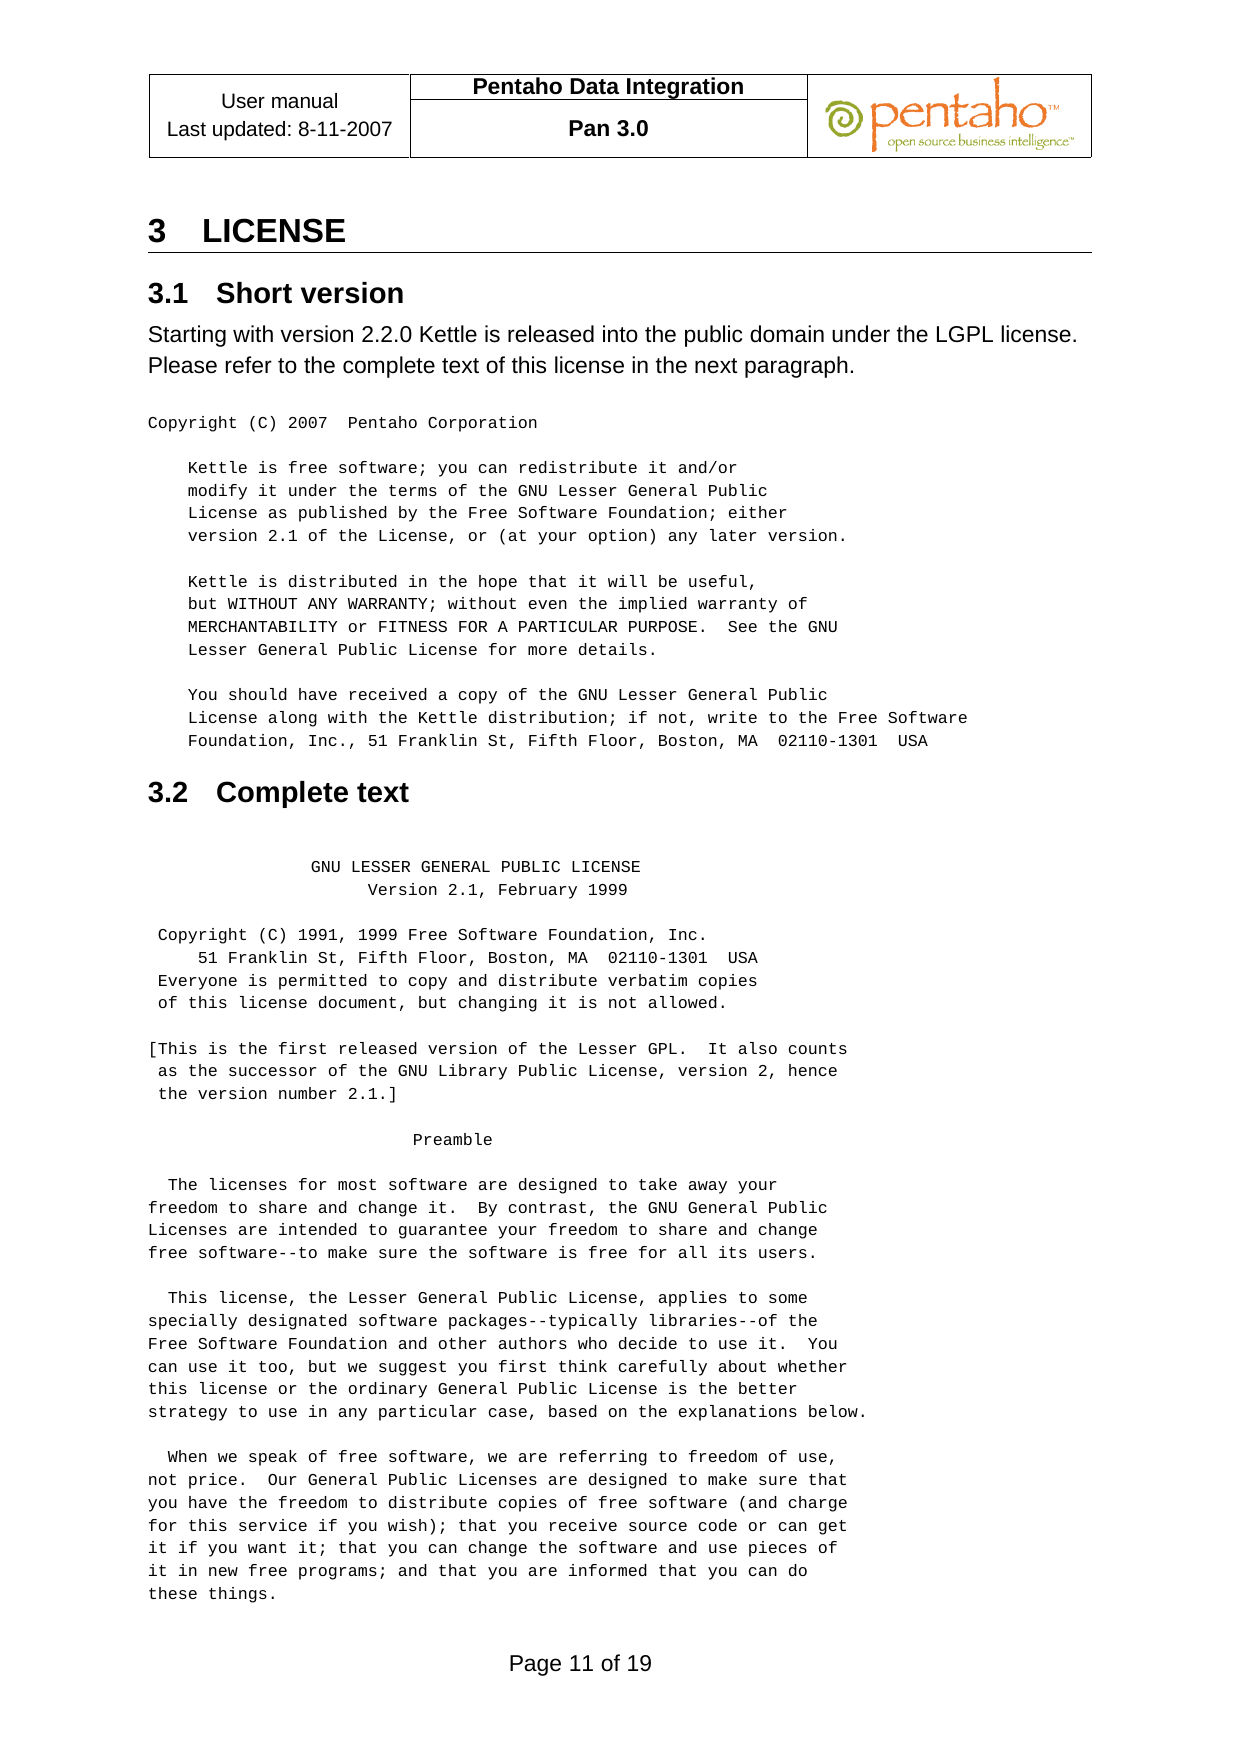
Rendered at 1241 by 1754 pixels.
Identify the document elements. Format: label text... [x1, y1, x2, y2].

subtitle License [148, 213, 1092, 252]
text Copyright (C) 2007 Pentaho Corporation Kettle is free software; you can redistribute it and/or modify it under the terms of the GNU Lesser General Public License as published by the Free Software Foundation; either version 2.1 of the License, or (at your option) any later version. Kettle is distributed in the hope that it will be useful, but WITHOUT ANY WARRANTY; without even the implied warranty of MERCHANTABILITY or FITNESS FOR A PARTICULAR PURPOSE. See the GNU Lesser General Public License for more details. You should have received a copy of the GNU Lesser General Public License along with the Kettle distribution; if not, write to the Free Software Foundation, Inc., 51 Franklin St, Fifth Floor, Boston, MA 02110-1301 USA [148, 414, 1092, 751]
subtitle Complete text [148, 776, 1092, 809]
text Please refer to the complete text of this license in the next paragraph. [148, 353, 1092, 378]
subtitle Short version [148, 277, 1092, 310]
text Starting with version 2.2.0 Kettle is released into the public domain under the LGPL license. [148, 322, 1092, 348]
text GNU LESSER GENERAL PUBLIC LICENSE Version 2.1, February 1999 Copyright (C) 1991, 1999 Free Software Foundation, Inc. 51 Franklin St, Fifth Floor, Boston, MA 02110-1301 USA Everyone is permitted to copy and distribute verbatim copies of this license document, but changing it is not allowed. [This is the first released version of the Lesser GPL. It also counts as the successor of the GNU Library Public License, version 2, hence the version number 2.1.] Preamble The licenses for most software are designed to take away your freedom to share and change it. By contrast, the GNU General Public Licenses are intended to guarantee your freedom to share and change free software--to make sure the software is free for all its users. This license, the Lesser General Public License, applies to some specially designated software packages--typically libraries--of the Free Software Foundation and other authors who decide to use it. You can use it too, but we suggest you first think carefully about whether this license or the ordinary General Public License is the better strategy to use in any particular case, based on the explanations below. When we speak of free software, we are referring to freedom of use, not price. Our General Public Licenses are designed to make sure that you have the freedom to distribute copies of free software (and charge for this service if you wish); that you receive source code or can get it if you want it; that you can change the software and use pieces of it in new free programs; and that you are informed that you can do these things. [148, 852, 1092, 1604]
